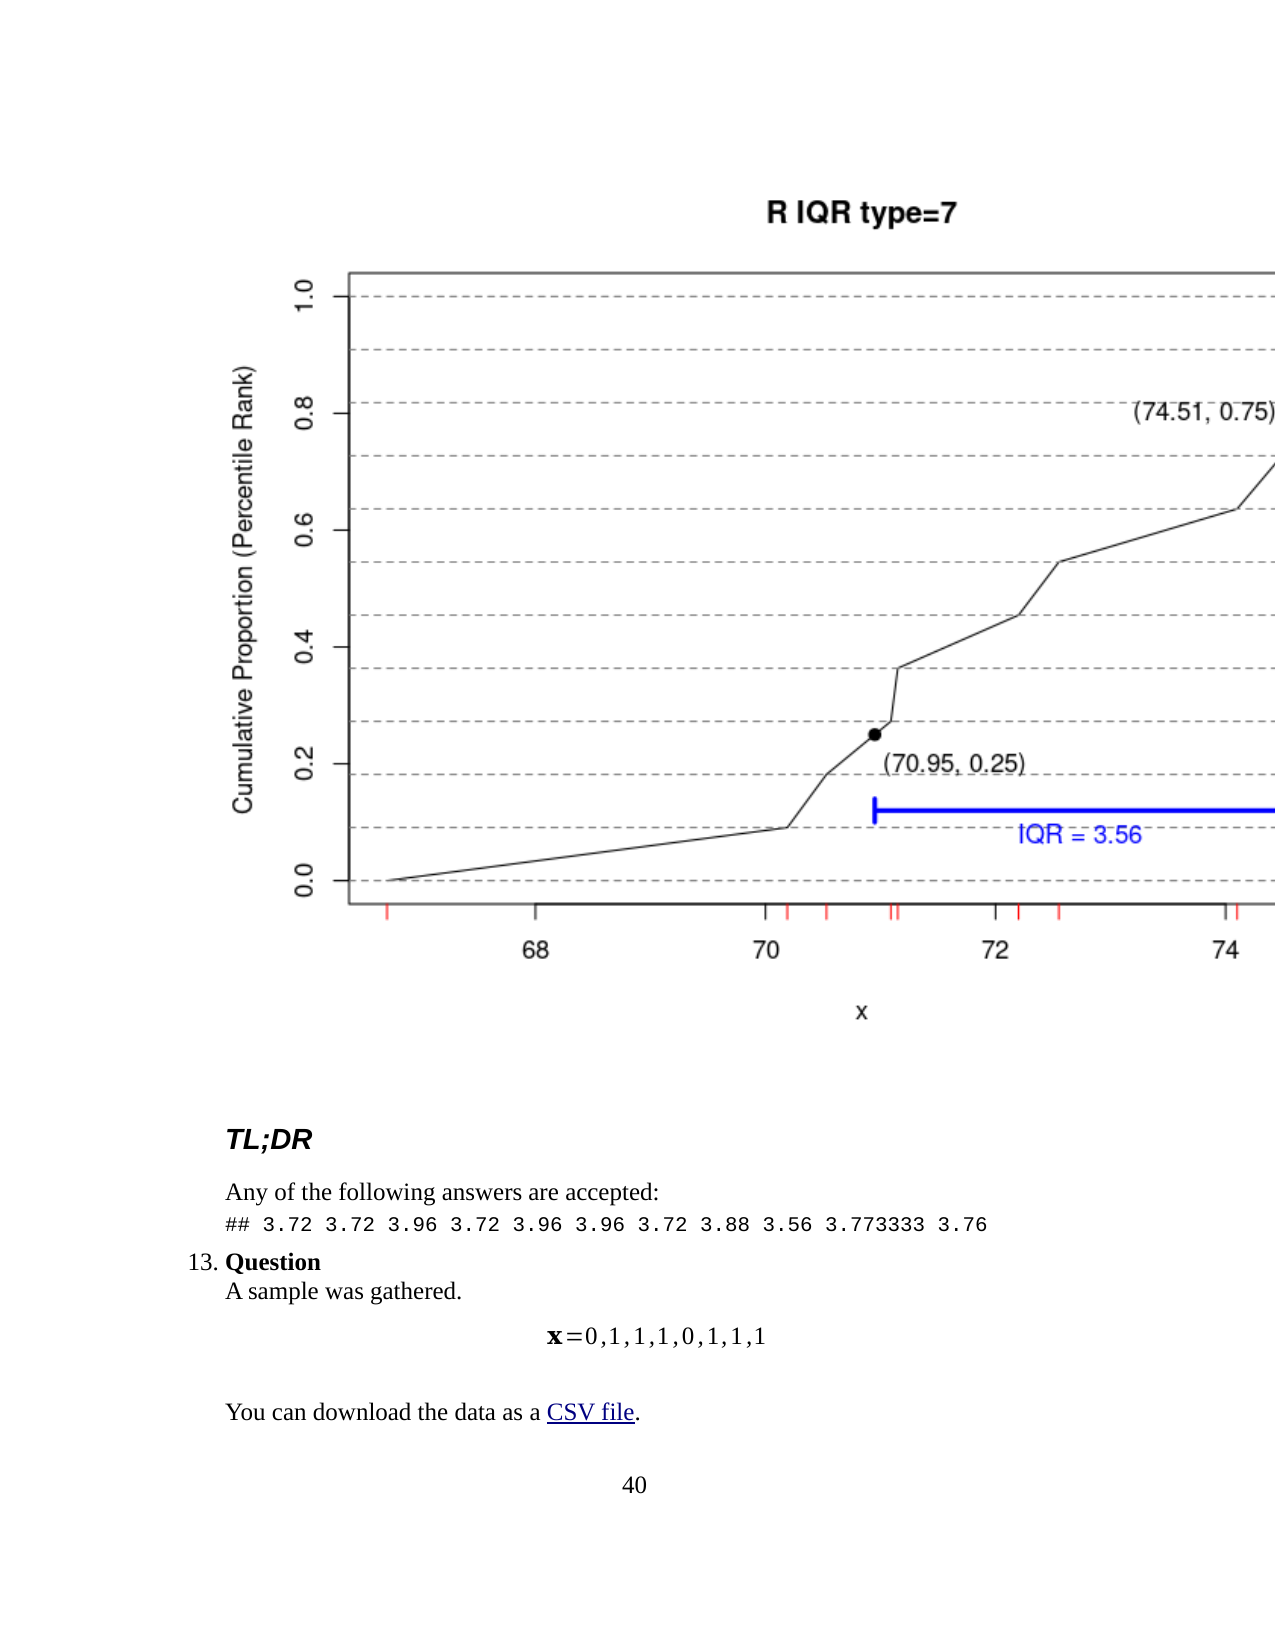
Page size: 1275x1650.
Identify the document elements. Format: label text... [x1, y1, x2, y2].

list ## 3.72 3.72 3.96 3.72 3.96 3.96 3.72 3.88 3.56 3.773333 3.76 [187, 1214, 1125, 1238]
list You can download the data as a CSV file. [187, 1397, 1125, 1426]
list Any of the following answers are accepted: [187, 1177, 1125, 1206]
subtitle TL;DR [187, 1122, 1125, 1155]
picture [225, 150, 1275, 1059]
list Question A sample was gathered. [187, 1247, 1125, 1304]
